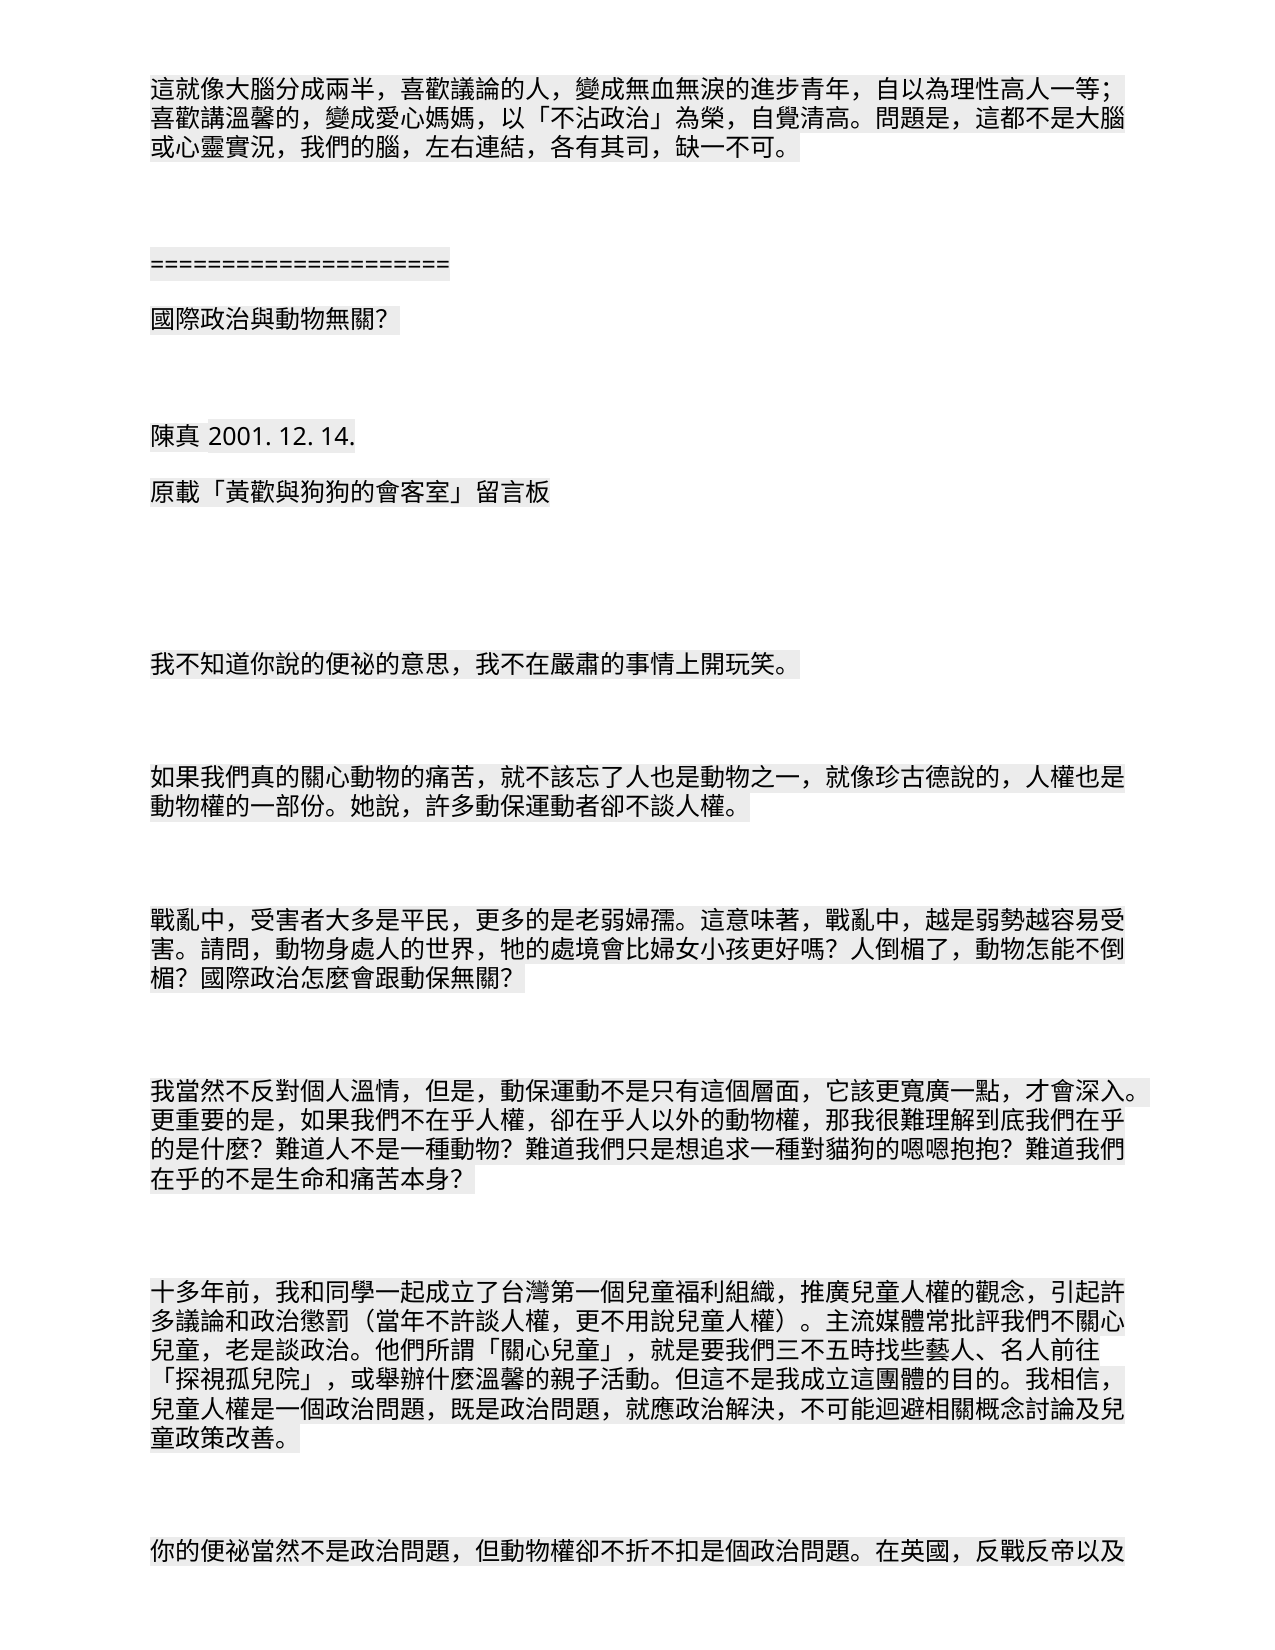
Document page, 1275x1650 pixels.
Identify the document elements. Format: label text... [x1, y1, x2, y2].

text 這就像大腦分成兩半，喜歡議論的人，變成無血無淚的進步青年，自以為理性高人一等；喜歡講溫馨的，變成愛心媽媽，以「不沾政治」為榮，自覺清高。問題是，這都不是大腦或心靈實況，我們的腦，左右連結，各有其司，缺一不可。 [150, 75, 1125, 162]
text 原載「黃歡與狗狗的會客室」留言板 [150, 478, 1125, 507]
text 我不知道你說的便祕的意思，我不在嚴肅的事情上開玩笑。 [150, 650, 1125, 679]
text 你的便祕當然不是政治問題，但動物權卻不折不扣是個政治問題。在英國，反戰反帝以及 [150, 1537, 1125, 1566]
text 戰亂中，受害者大多是平民，更多的是老弱婦孺。這意味著，戰亂中，越是弱勢越容易受害。請問，動物身處人的世界，牠的處境會比婦女小孩更好嗎？人倒楣了，動物怎能不倒楣？國際政治怎麼會跟動保無關？ [150, 906, 1125, 993]
text 國際政治與動物無關？ [150, 306, 1125, 335]
text 陳真 2001. 12. 14. [150, 419, 1125, 453]
text 十多年前，我和同學一起成立了台灣第一個兒童福利組織，推廣兒童人權的觀念，引起許多議論和政治懲罰（當年不許談人權，更不用說兒童人權）。主流媒體常批評我們不關心兒童，老是談政治。他們所謂「關心兒童」，就是要我們三不五時找些藝人、名人前往「探視孤兒院」，或舉辦什麼溫馨的親子活動。但這不是我成立這團體的目的。我相信，兒童人權是一個政治問題，既是政治問題，就應政治解決，不可能迴避相關概念討論及兒童政策改善。 [150, 1278, 1125, 1453]
text 如果我們真的關心動物的痛苦，就不該忘了人也是動物之一，就像珍古德說的，人權也是動物權的一部份。她說，許多動保運動者卻不談人權。 [150, 763, 1125, 822]
text 我當然不反對個人溫情，但是，動保運動不是只有這個層面，它該更寬廣一點，才會深入。更重要的是，如果我們不在乎人權，卻在乎人以外的動物權，那我很難理解到底我們在乎的是什麼？難道人不是一種動物？難道我們只是想追求一種對貓狗的嗯嗯抱抱？難道我們在乎的不是生命和痛苦本身？ [150, 1077, 1125, 1194]
text ===================== [150, 247, 1125, 281]
